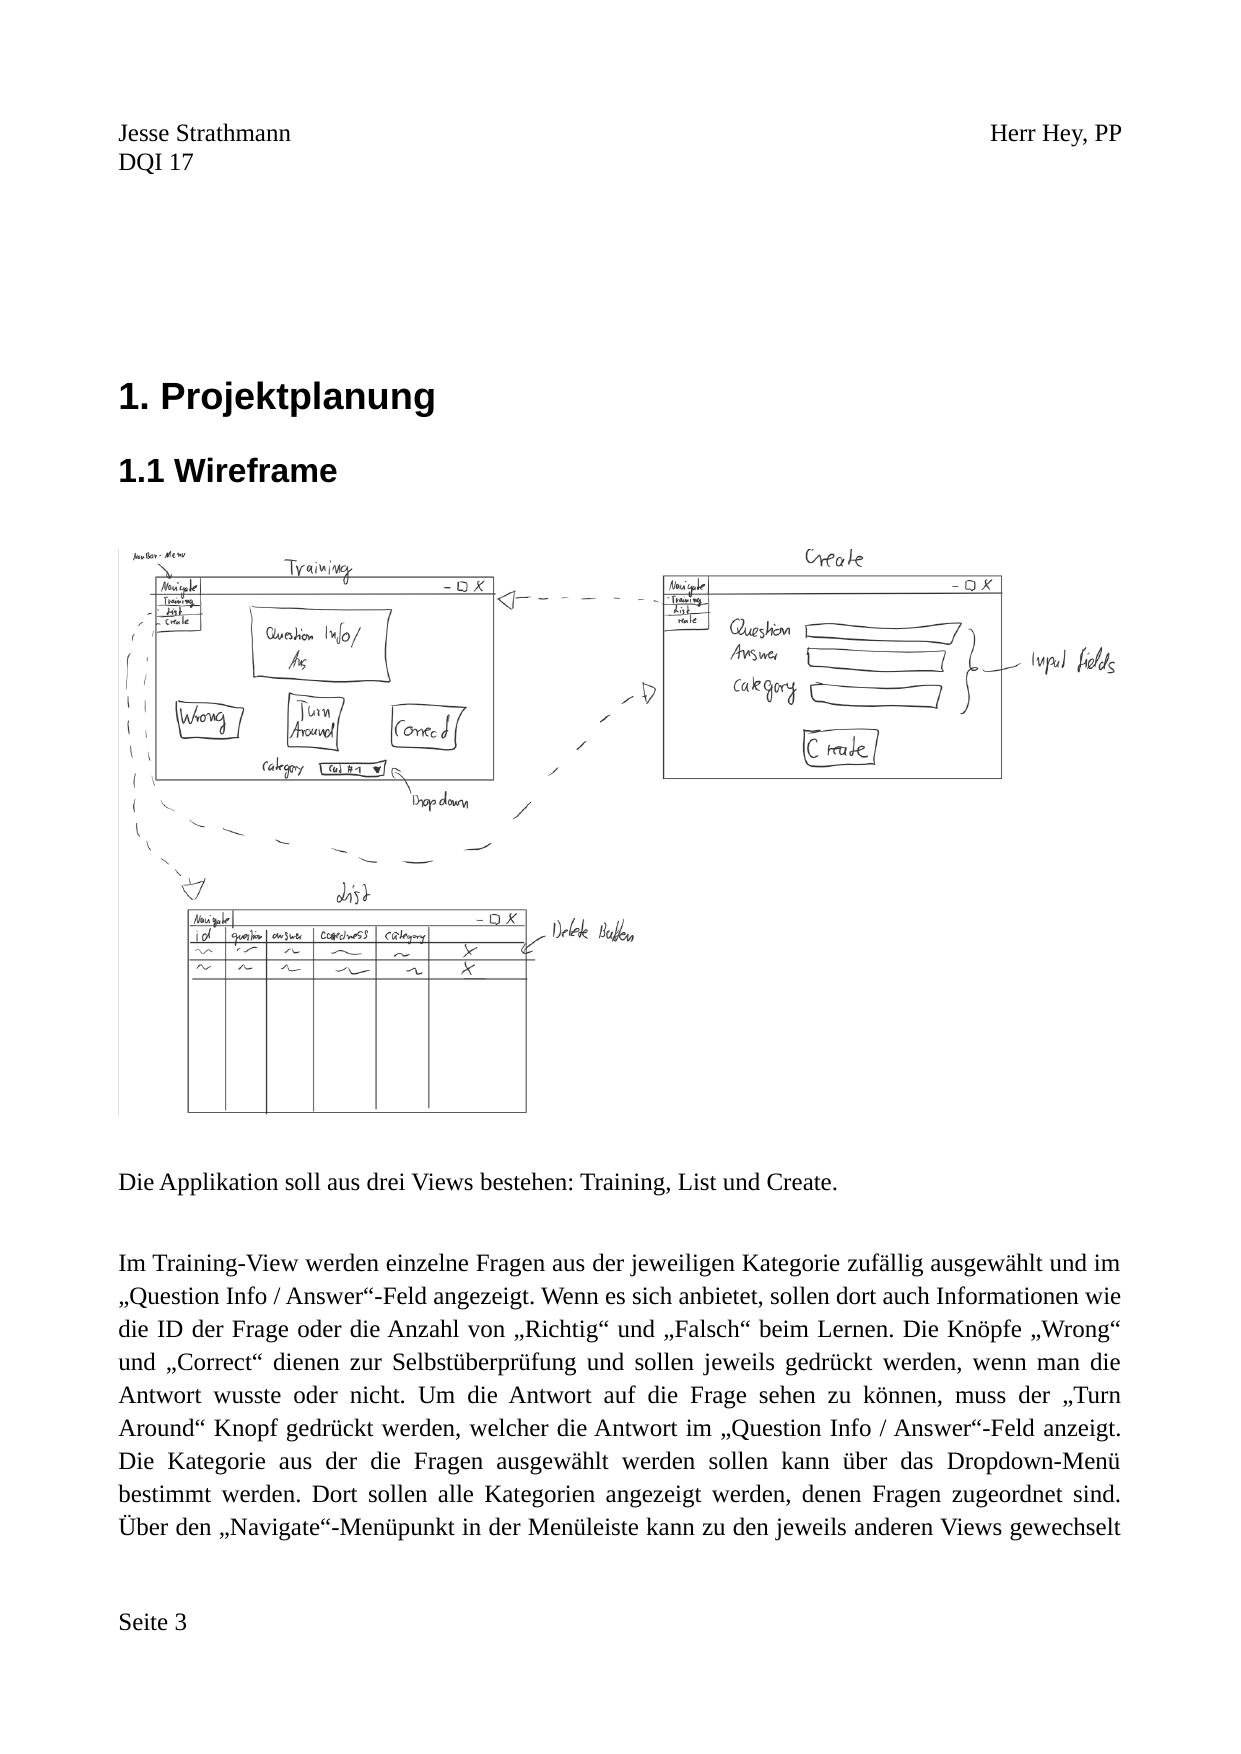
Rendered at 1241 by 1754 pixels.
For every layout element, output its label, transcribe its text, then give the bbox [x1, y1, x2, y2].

text Im Training-View werden einzelne Fragen aus der jeweiligen Kategorie zufällig ausgewählt und im „Question Info / Answer“-Feld angezeigt. Wenn es sich anbietet, sollen dort auch Informationen wie die ID der Frage oder die Anzahl von „Richtig“ und „Falsch“ beim Lernen. Die Knöpfe „Wrong“ und „Correct“ dienen zur Selbstüberprüfung und sollen jeweils gedrückt werden, wenn man die Antwort wusste oder nicht. Um die Antwort auf die Frage sehen zu können, muss der „Turn Around“ Knopf gedrückt werden, welcher die Antwort im „Question Info / Answer“-Feld anzeigt. Die Kategorie aus der die Fragen ausgewählt werden sollen kann über das Dropdown-Menü bestimmt werden. Dort sollen alle Kategorien angezeigt werden, denen Fragen zugeordnet sind. Über den „Navigate“-Menüpunkt in der Menüleiste kann zu den jeweils anderen Views gewechselt [118, 1215, 1122, 1541]
subtitle 1.1 Wireframe [118, 451, 1122, 489]
picture [118, 549, 1123, 1116]
subtitle 1. Projektplanung [118, 374, 1122, 417]
text Die Applikation soll aus drei Views bestehen: Training, List und Create. [118, 1167, 1122, 1196]
